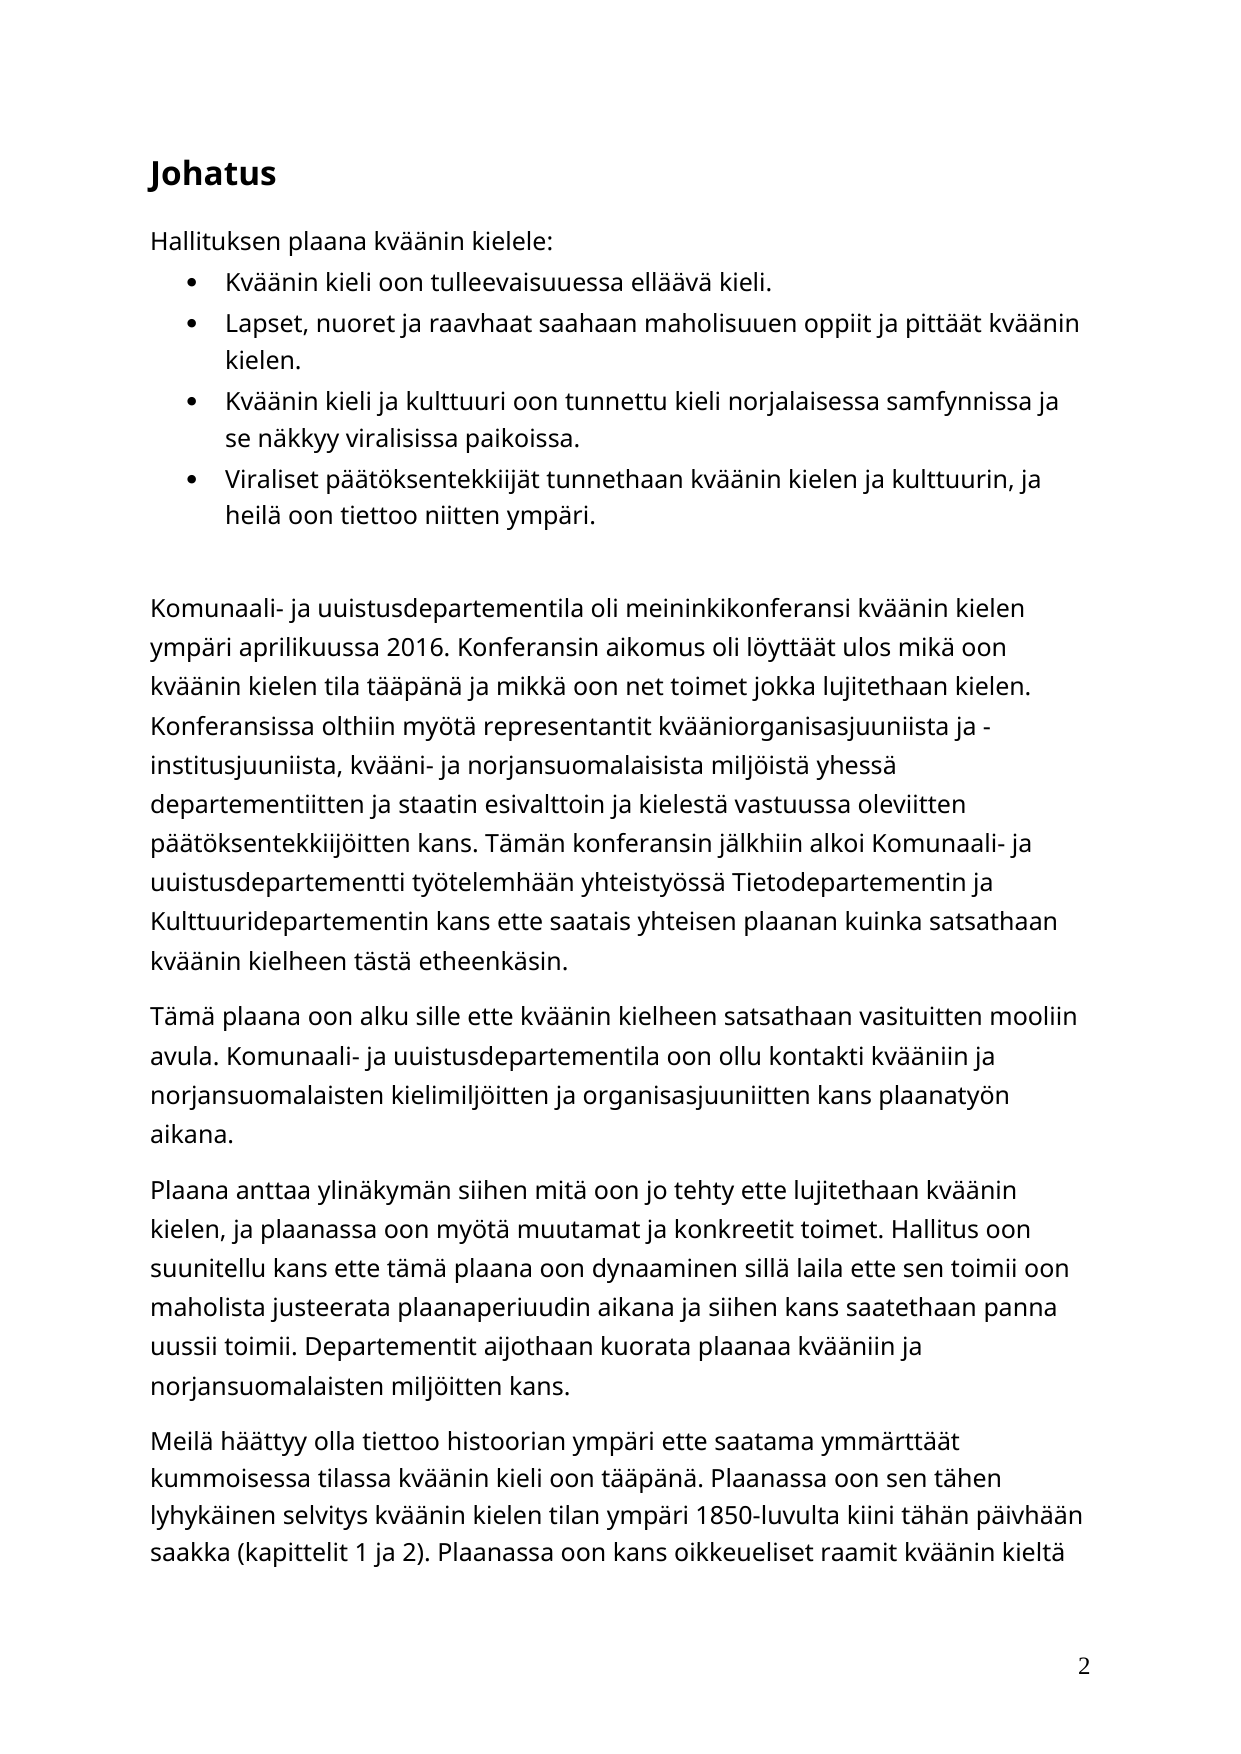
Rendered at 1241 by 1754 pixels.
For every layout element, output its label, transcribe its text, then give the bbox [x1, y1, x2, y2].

text Komunaali- ja uuistusdepartementila oli meininkikonferansi kväänin kielen ympäri aprilikuussa 2016. Konferansin aikomus oli löyttäät ulos mikä oon kväänin kielen tila tääpänä ja mikkä oon net toimet jokka lujitethaan kielen. Konferansissa olthiin myötä representantit kvääniorganisasjuuniista ja -institusjuuniista, kvääni- ja norjansuomalaisista miljöistä yhessä departementiitten ja staatin esivalttoin ja kielestä vastuussa oleviitten päätöksentekkiijöitten kans. Tämän konferansin jälkhiin alkoi Komunaali- ja uuistusdepartementti työtelemhään yhteistyössä Tietodepartementin ja Kulttuuridepartementin kans ette saatais yhteisen plaanan kuinka satsathaan kväänin kielheen tästä etheenkäsin. [150, 591, 1090, 977]
subtitle Hallituksen plaana kväänin kielele: [150, 224, 1090, 258]
subtitle Viraliset päätöksentekkiijät tunnethaan kväänin kielen ja kulttuurin, ja heilä oon tiettoo niitten ympäri. [187, 461, 1090, 532]
subtitle Kväänin kieli ja kulttuuri oon tunnettu kieli norjalaisessa samfynnissa ja se näkkyy viralisissa paikoissa. [187, 383, 1090, 454]
text Meilä häättyy olla tiettoo histoorian ympäri ette saatama ymmärttäät kummoisessa tilassa kväänin kieli oon tääpänä. Plaanassa oon sen tähen lyhykäinen selvitys kväänin kielen tilan ympäri 1850-luvulta kiini tähän päivhään saakka (kapittelit 1 ja 2). Plaanassa oon kans oikkeueliset raamit kväänin kieltä [150, 1424, 1090, 1568]
text Tämä plaana oon alku sille ette kväänin kielheen satsathaan vasituitten mooliin avula. Komunaali- ja uuistusdepartementila oon ollu kontakti kvääniin ja norjansuomalaisten kielimiljöitten ja organisasjuuniitten kans plaanatyön aikana. [150, 999, 1090, 1151]
subtitle Kväänin kieli oon tulleevaisuuessa elläävä kieli. [187, 265, 1090, 299]
subtitle Lapset, nuoret ja raavhaat saahaan maholisuuen oppiit ja pittäät kväänin kielen. [187, 306, 1090, 377]
text Plaana anttaa ylinäkymän siihen mitä oon jo tehty ette lujitethaan kväänin kielen, ja plaanassa oon myötä muutamat ja konkreetit toimet. Hallitus oon suunitellu kans ette tämä plaana oon dynaaminen sillä laila ette sen toimii oon maholista justeerata plaanaperiuudin aikana ja siihen kans saatethaan panna uussii toimii. Departementit aijothaan kuorata plaanaa kvääniin ja norjansuomalaisten miljöitten kans. [150, 1172, 1090, 1402]
text Johatus [150, 150, 1090, 195]
